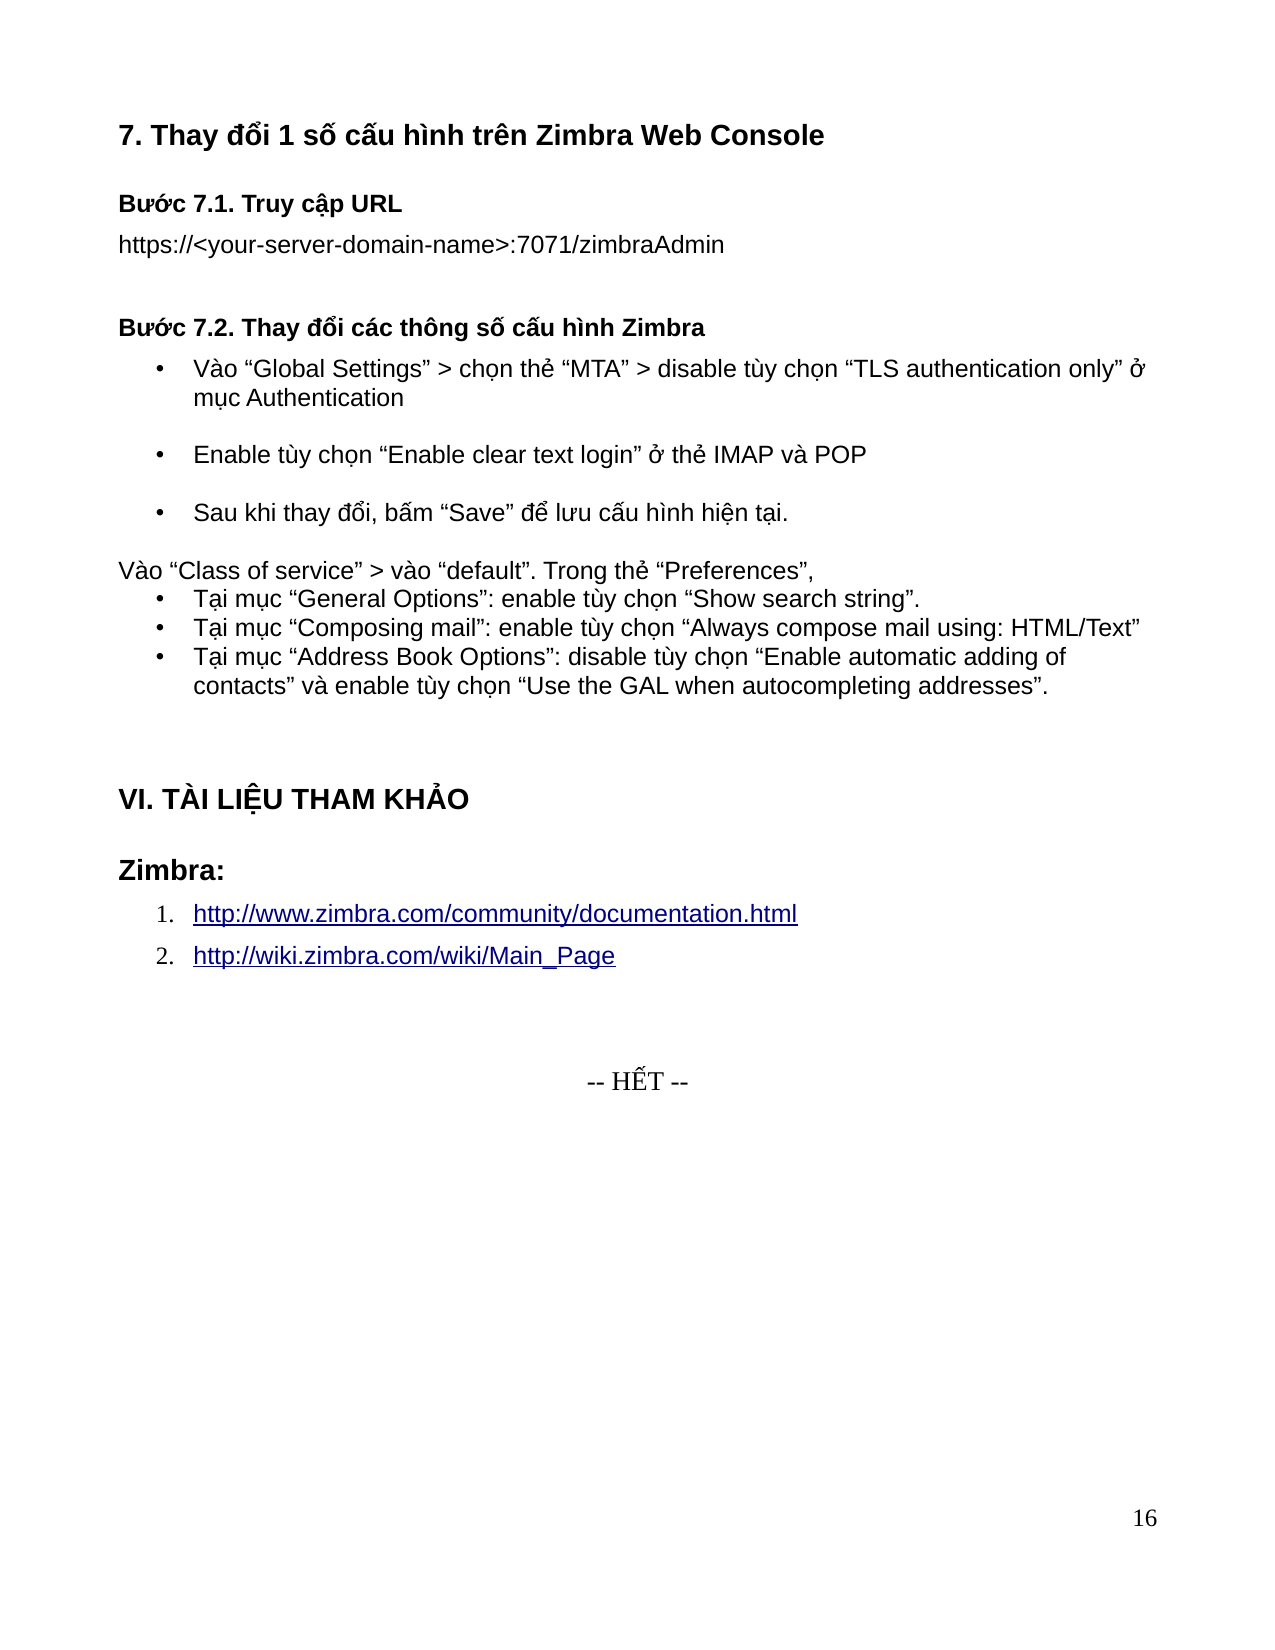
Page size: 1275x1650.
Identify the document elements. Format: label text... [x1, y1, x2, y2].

subtitle Bước 7.2. Thay đổi các thông số cấu hình Zimbra [118, 313, 1157, 342]
list http://www.zimbra.com/community/documentation.html [156, 899, 1157, 928]
text -- HẾT -- [118, 1064, 1157, 1096]
text Vào “Class of service” > vào “default”. Trong thẻ “Preferences”, [118, 556, 1157, 584]
subtitle 7. Thay đổi 1 số cấu hình trên Zimbra Web Console [118, 118, 1157, 152]
list http://wiki.zimbra.com/wiki/Main_Page [156, 941, 1157, 969]
list Sau khi thay đổi, bấm “Save” để lưu cấu hình hiện tại. [156, 498, 1157, 527]
subtitle Bước 7.1. Truy cập URL [118, 189, 1157, 218]
list Tại mục “Address Book Options”: disable tùy chọn “Enable automatic adding of contacts” và enable tùy chọn “Use the GAL when autocompleting addresses”. [156, 642, 1157, 700]
subtitle VI. TÀI LIỆU THAM KHẢO [118, 782, 1157, 816]
subtitle Zimbra: [118, 853, 1157, 887]
list Vào “Global Settings” > chọn thẻ “MTA” > disable tùy chọn “TLS authentication only” ở mục Authentication [156, 354, 1157, 412]
list Enable tùy chọn “Enable clear text login” ở thẻ IMAP và POP [156, 441, 1157, 469]
list Tại mục “Composing mail”: enable tùy chọn “Always compose mail using: HTML/Text” [156, 613, 1157, 642]
text https://<your-server-domain-name>:7071/zimbraAdmin [118, 230, 1157, 259]
list Tại mục “General Options”: enable tùy chọn “Show search string”. [156, 584, 1157, 613]
